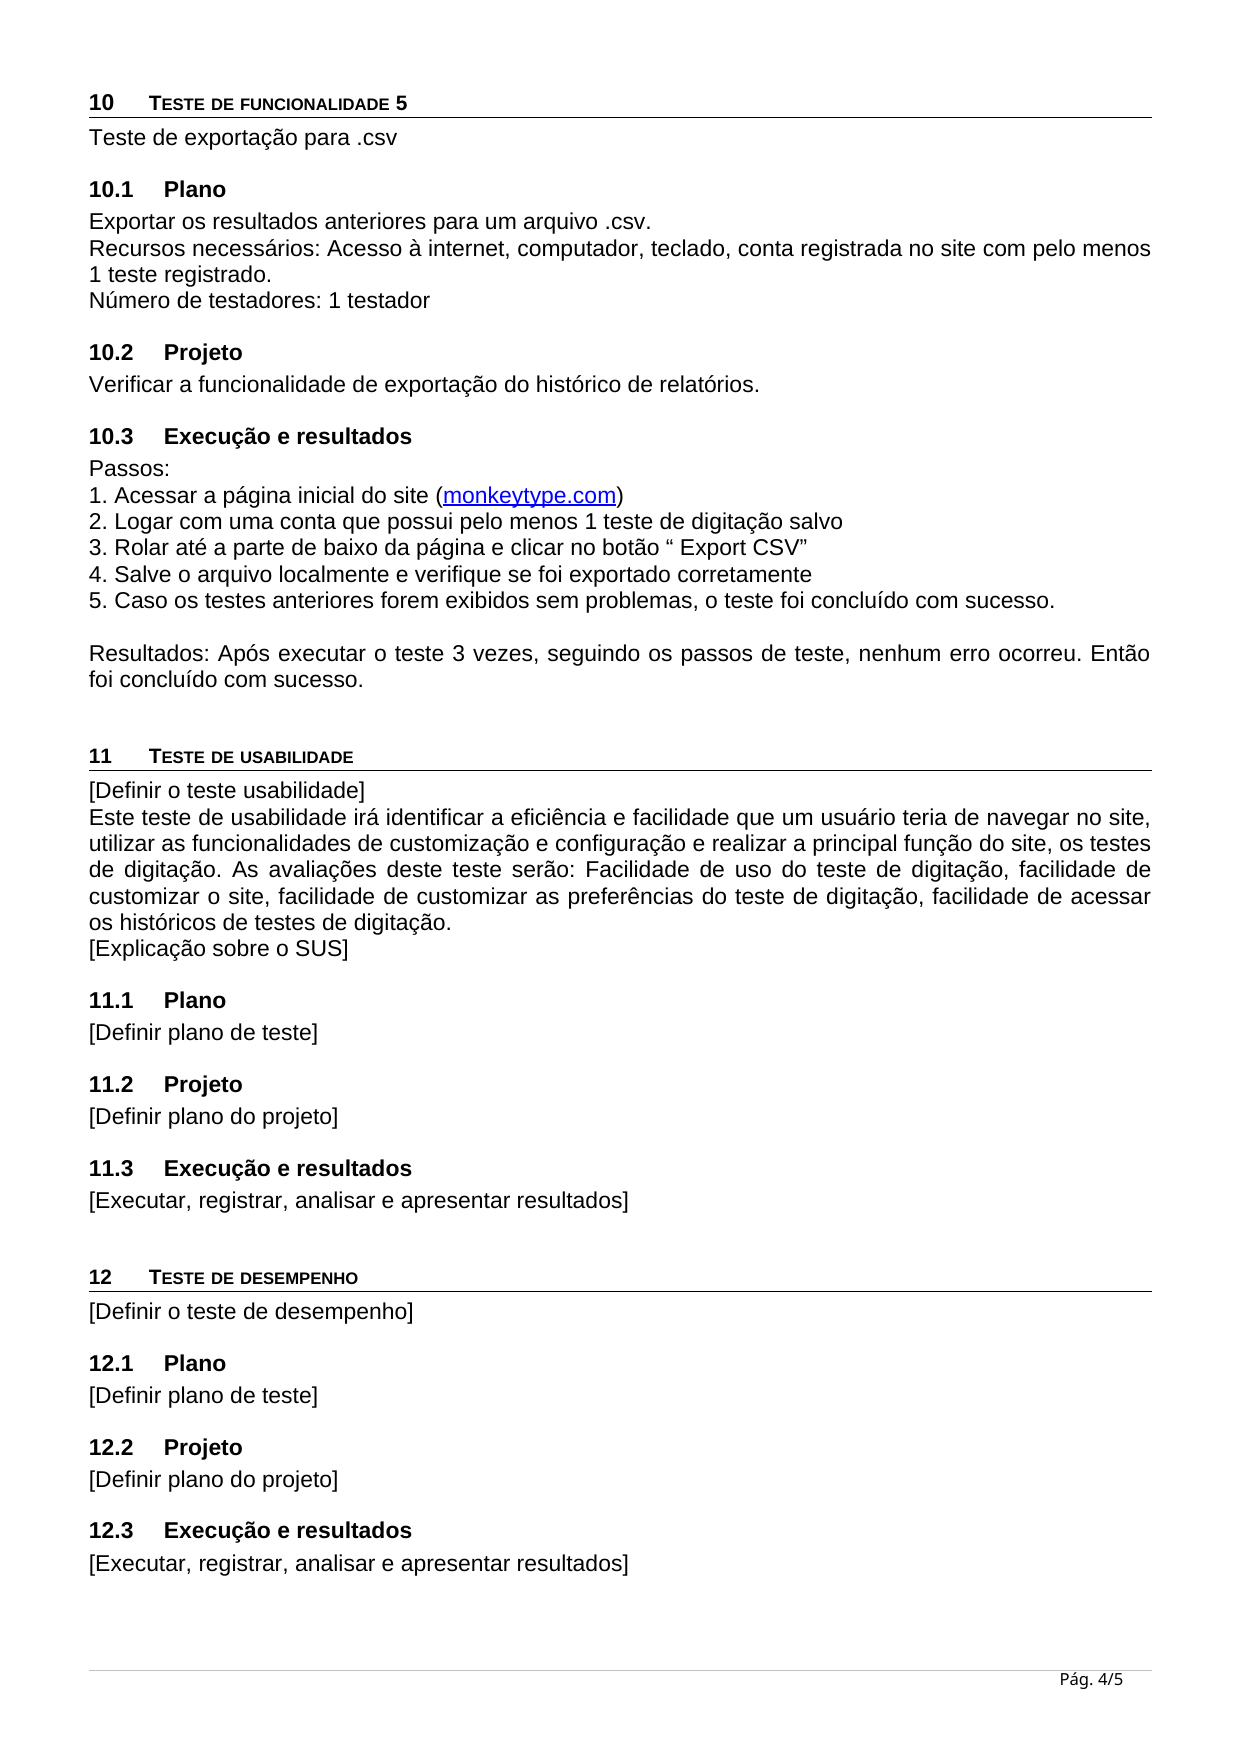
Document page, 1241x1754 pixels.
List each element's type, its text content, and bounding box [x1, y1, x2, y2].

subtitle Teste de desempenho [89, 1265, 1152, 1291]
subtitle Projeto [89, 339, 1152, 365]
text 1. Acessar a página inicial do site (monkeytype.com) [89, 482, 1152, 508]
text Recursos necessários: Acesso à internet, computador, teclado, conta registrada no site com pelo menos 1 teste registrado. [89, 235, 1152, 287]
text [Executar, registrar, analisar e apresentar resultados] [89, 1550, 1152, 1576]
text 4. Salve o arquivo localmente e verifique se foi exportado corretamente [89, 561, 1152, 587]
text [Executar, registrar, analisar e apresentar resultados] [89, 1187, 1152, 1213]
text 5. Caso os testes anteriores forem exibidos sem problemas, o teste foi concluído com sucesso. [89, 587, 1152, 613]
text [Definir o teste usabilidade] [89, 777, 1152, 803]
subtitle Execução e resultados [89, 423, 1152, 449]
text [Definir plano do projeto] [89, 1103, 1152, 1129]
text [Definir plano de teste] [89, 1019, 1152, 1046]
text Exportar os resultados anteriores para um arquivo .csv. [89, 208, 1152, 235]
subtitle Projeto [89, 1071, 1152, 1097]
subtitle Plano [89, 987, 1152, 1013]
text [Definir o teste de desempenho] [89, 1298, 1152, 1324]
text Teste de exportação para .csv [89, 124, 1152, 151]
subtitle Teste de usabilidade [89, 744, 1152, 770]
text [Definir plano de teste] [89, 1382, 1152, 1408]
text Este teste de usabilidade irá identificar a eficiência e facilidade que um usuário teria de navegar no site, utilizar as funcionalidades de customização e configuração e realizar a principal função do site, os testes de digitação. As avaliações deste teste serão: Facilidade de uso do teste de digitação, facilidade de customizar o site, facilidade de customizar as preferências do teste de digitação, facilidade de acessar os históricos de testes de digitação. [89, 803, 1152, 935]
subtitle Plano [89, 1349, 1152, 1376]
text Verificar a funcionalidade de exportação do histórico de relatórios. [89, 371, 1152, 398]
text 2. Logar com uma conta que possui pelo menos 1 teste de digitação salvo [89, 508, 1152, 534]
subtitle Projeto [89, 1433, 1152, 1460]
subtitle Teste de funcionalidade 5 [89, 89, 1152, 117]
subtitle Execução e resultados [89, 1517, 1152, 1544]
text Passos: [89, 455, 1152, 482]
subtitle Plano [89, 176, 1152, 202]
text Resultados: Após executar o teste 3 vezes, seguindo os passos de teste, nenhum erro ocorreu. Então foi concluído com sucesso. [89, 640, 1152, 692]
text 3. Rolar até a parte de baixo da página e clicar no botão “ Export CSV” [89, 534, 1152, 561]
text [Explicação sobre o SUS] [89, 935, 1152, 962]
subtitle Execução e resultados [89, 1154, 1152, 1181]
text Número de testadores: 1 testador [89, 287, 1152, 314]
text [Definir plano do projeto] [89, 1466, 1152, 1492]
